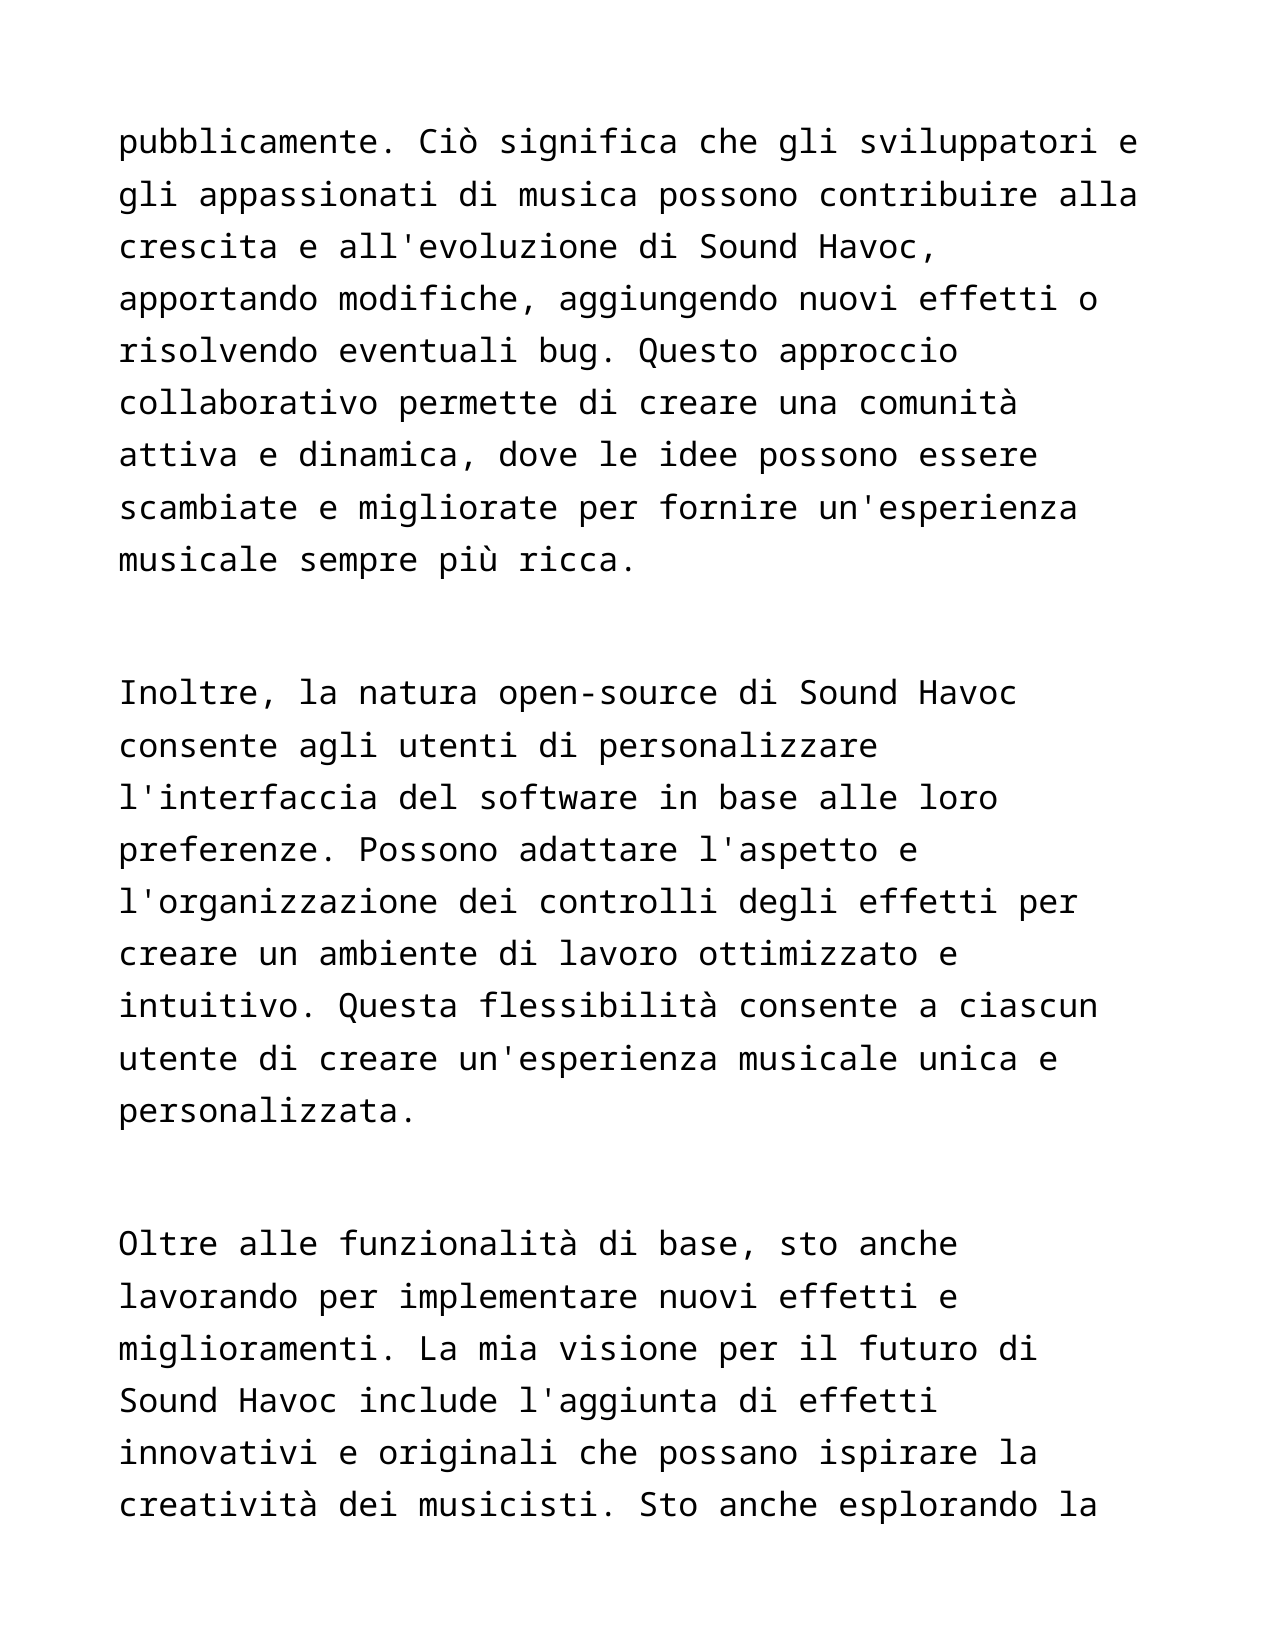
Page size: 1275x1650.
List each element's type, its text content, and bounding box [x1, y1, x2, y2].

text Inoltre, la natura open-source di Sound Havoc consente agli utenti di personalizzare l'interfaccia del software in base alle loro preferenze. Possono adattare l'aspetto e l'organizzazione dei controlli degli effetti per creare un ambiente di lavoro ottimizzato e intuitivo. Questa flessibilità consente a ciascun utente di creare un'esperienza musicale unica e personalizzata. [118, 669, 1157, 1132]
text pubblicamente. Ciò significa che gli sviluppatori e gli appassionati di musica possono contribuire alla crescita e all'evoluzione di Sound Havoc, apportando modifiche, aggiungendo nuovi effetti o risolvendo eventuali bug. Questo approccio collaborativo permette di creare una comunità attiva e dinamica, dove le idee possono essere scambiate e migliorate per fornire un'esperienza musicale sempre più ricca. [118, 118, 1157, 581]
text Oltre alle funzionalità di base, sto anche lavorando per implementare nuovi effetti e miglioramenti. La mia visione per il futuro di Sound Havoc include l'aggiunta di effetti innovativi e originali che possano ispirare la creatività dei musicisti. Sto anche esplorando la [118, 1220, 1157, 1527]
